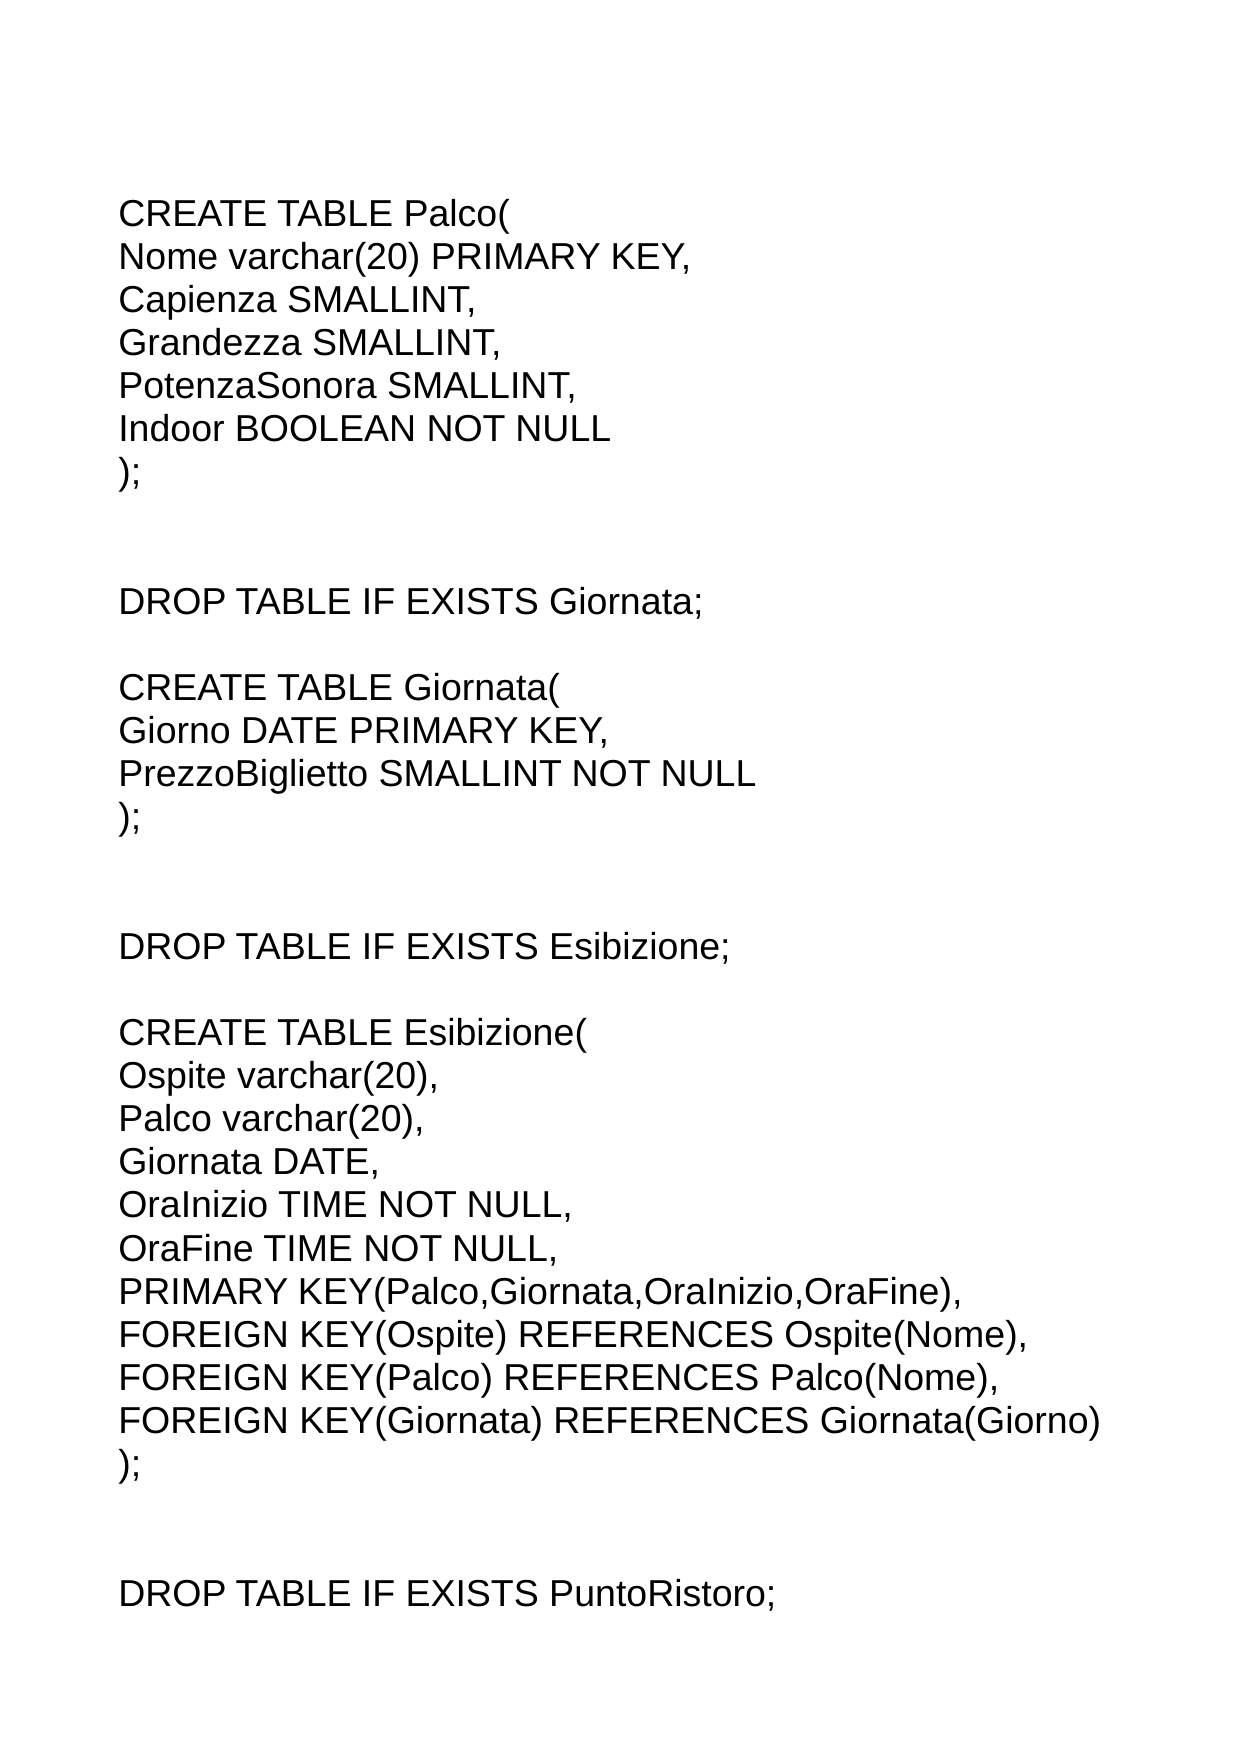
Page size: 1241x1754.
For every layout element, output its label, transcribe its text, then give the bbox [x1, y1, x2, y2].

text CREATE TABLE Giornata( Giorno DATE PRIMARY KEY, PrezzoBiglietto SMALLINT NOT NULL ); DROP TABLE IF EXISTS Esibizione; [118, 622, 1122, 967]
text CREATE TABLE Palco( Nome varchar(20) PRIMARY KEY, Capienza SMALLINT, Grandezza SMALLINT, PotenzaSonora SMALLINT, Indoor BOOLEAN NOT NULL ); DROP TABLE IF EXISTS Giornata; [118, 148, 1122, 622]
text CREATE TABLE Esibizione( Ospite varchar(20), Palco varchar(20), Giornata DATE, OraInizio TIME NOT NULL, OraFine TIME NOT NULL, PRIMARY KEY(Palco,Giornata,OraInizio,OraFine), FOREIGN KEY(Ospite) REFERENCES Ospite(Nome), FOREIGN KEY(Palco) REFERENCES Palco(Nome), FOREIGN KEY(Giornata) REFERENCES Giornata(Giorno) ); DROP TABLE IF EXISTS PuntoRistoro; [118, 967, 1122, 1614]
